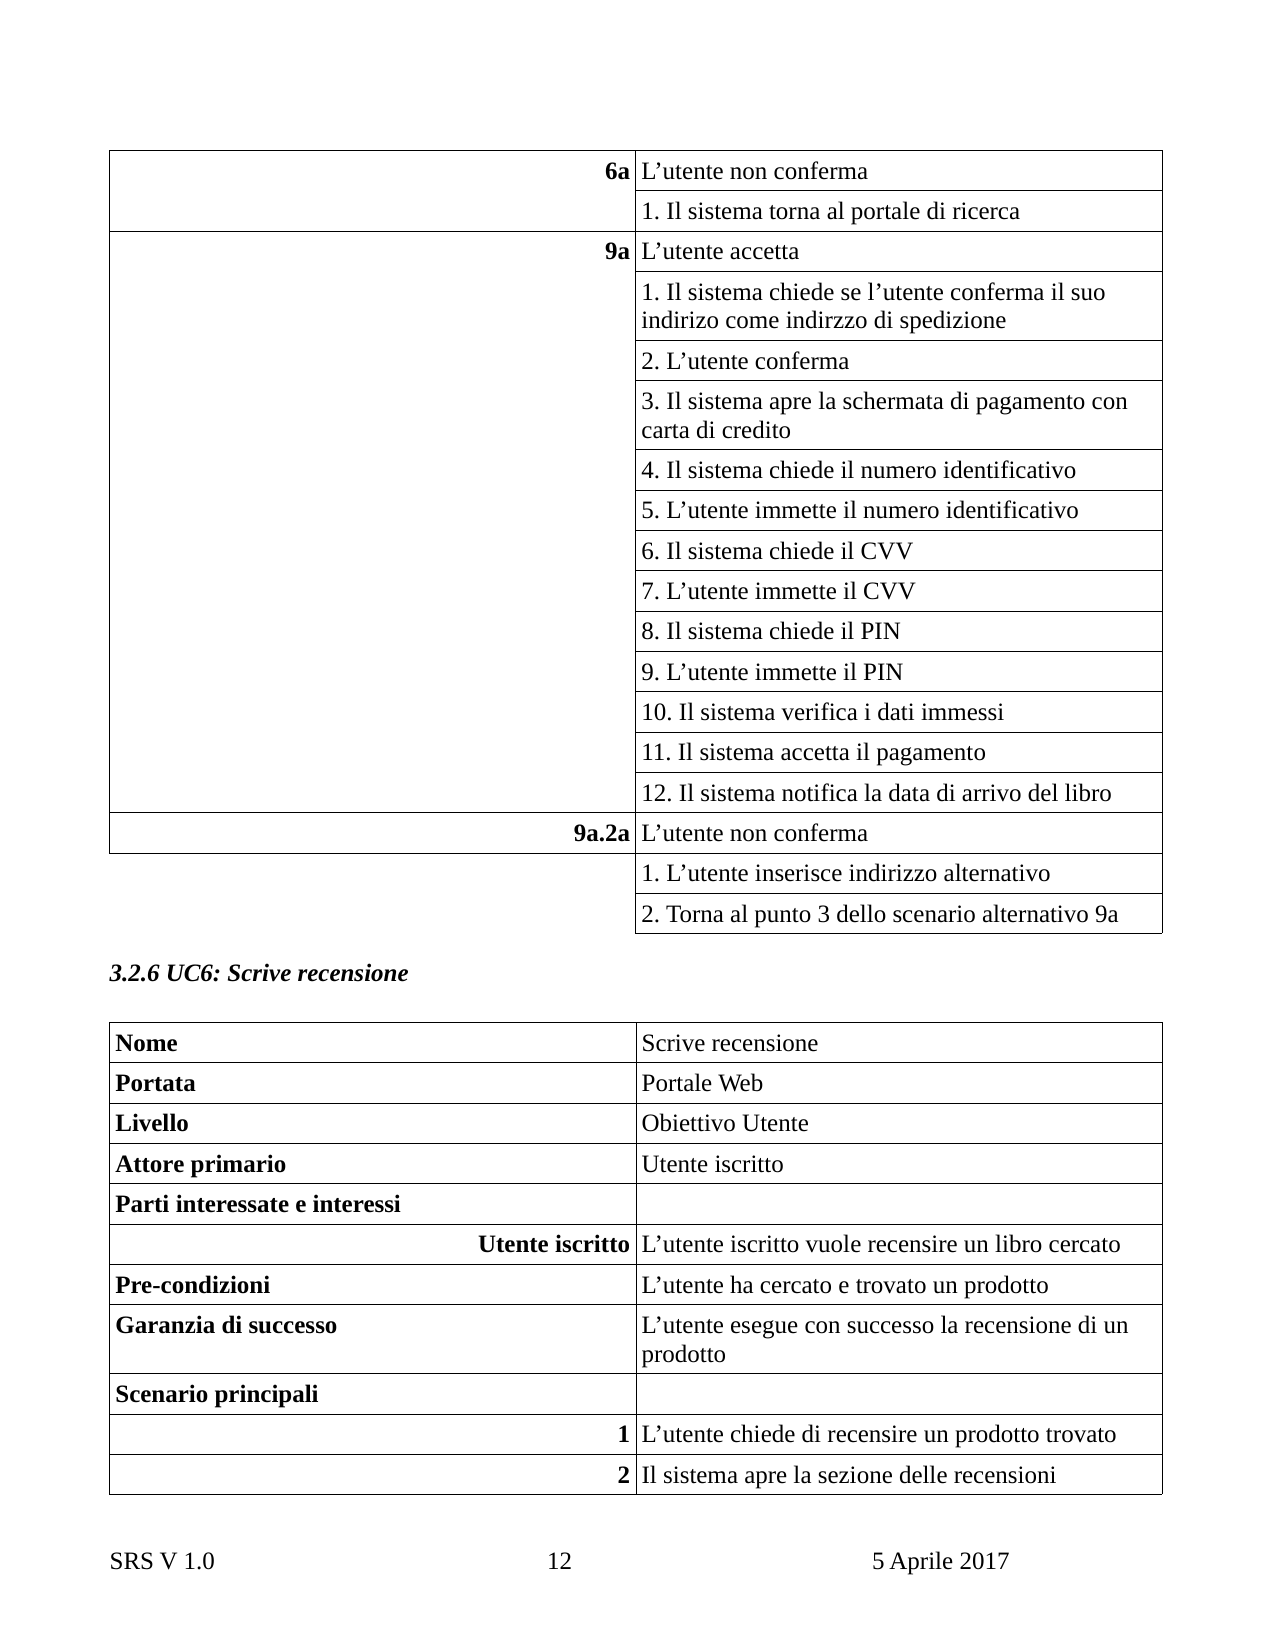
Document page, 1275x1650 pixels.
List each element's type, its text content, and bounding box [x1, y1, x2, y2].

table_cell 12. Il sistema notifica la data di arrivo del libro [636, 773, 1162, 812]
table_cell [637, 1184, 1162, 1223]
table_cell Utente iscritto [110, 1225, 636, 1264]
table_cell 2. Torna al punto 3 dello scenario alternativo 9a [636, 894, 1162, 933]
table_cell L’utente iscritto vuole recensire un libro cercato [637, 1225, 1162, 1264]
table_header Nome [110, 1023, 636, 1062]
table_cell 10. Il sistema verifica i dati immessi [636, 692, 1162, 732]
table_cell Garanzia di successo [110, 1305, 636, 1373]
table_cell Utente iscritto [637, 1144, 1162, 1183]
table_cell 9. L’utente immette il PIN [636, 652, 1162, 691]
table_cell L’utente accetta [636, 232, 1162, 271]
table_cell Obiettivo Utente [637, 1104, 1162, 1143]
table_cell 9a.2a [110, 813, 635, 852]
table_cell 4. Il sistema chiede il numero identificativo [636, 450, 1162, 490]
table_cell Portale Web [637, 1063, 1162, 1103]
table_cell L’utente non conferma [636, 813, 1162, 852]
table_cell 1. L’utente inserisce indirizzo alternativo [636, 854, 1162, 893]
table_cell 2 [110, 1455, 636, 1494]
table_cell 6a [110, 151, 635, 231]
table_cell 5. L’utente immette il numero identificativo [636, 491, 1162, 530]
table_header Scrive recensione [637, 1023, 1162, 1062]
table_cell 1 [110, 1415, 636, 1454]
table_cell 1. Il sistema torna al portale di ricerca [636, 191, 1162, 231]
table_cell 3. Il sistema apre la schermata di pagamento con carta di credito [636, 381, 1162, 449]
table_cell 2. L’utente conferma [636, 341, 1162, 380]
table_cell 1. Il sistema chiede se l’utente conferma il suo indirizo come indirzzo di spedizione [636, 272, 1162, 340]
table_cell Scenario principali [110, 1374, 636, 1413]
table_cell Parti interessate e interessi [110, 1184, 636, 1223]
table_cell L’utente non conferma [636, 151, 1162, 190]
table_cell L’utente ha cercato e trovato un prodotto [637, 1265, 1162, 1304]
table_cell 9a [110, 232, 635, 812]
subtitle 3.2.6 UC6: Scrive recensione [109, 958, 1162, 987]
table_cell 7. L’utente immette il CVV [636, 571, 1162, 611]
table_cell L’utente esegue con successo la recensione di un prodotto [637, 1305, 1162, 1373]
table_cell 6. Il sistema chiede il CVV [636, 531, 1162, 570]
table_cell Attore primario [110, 1144, 636, 1183]
table_cell [637, 1374, 1162, 1413]
table_cell Livello [110, 1104, 636, 1143]
table_cell 8. Il sistema chiede il PIN [636, 612, 1162, 651]
table_cell Pre-condizioni [110, 1265, 636, 1304]
table_cell Portata [110, 1063, 636, 1103]
table_cell 11. Il sistema accetta il pagamento [636, 733, 1162, 772]
table_cell Il sistema apre la sezione delle recensioni [637, 1455, 1162, 1494]
table_cell L’utente chiede di recensire un prodotto trovato [637, 1415, 1162, 1454]
